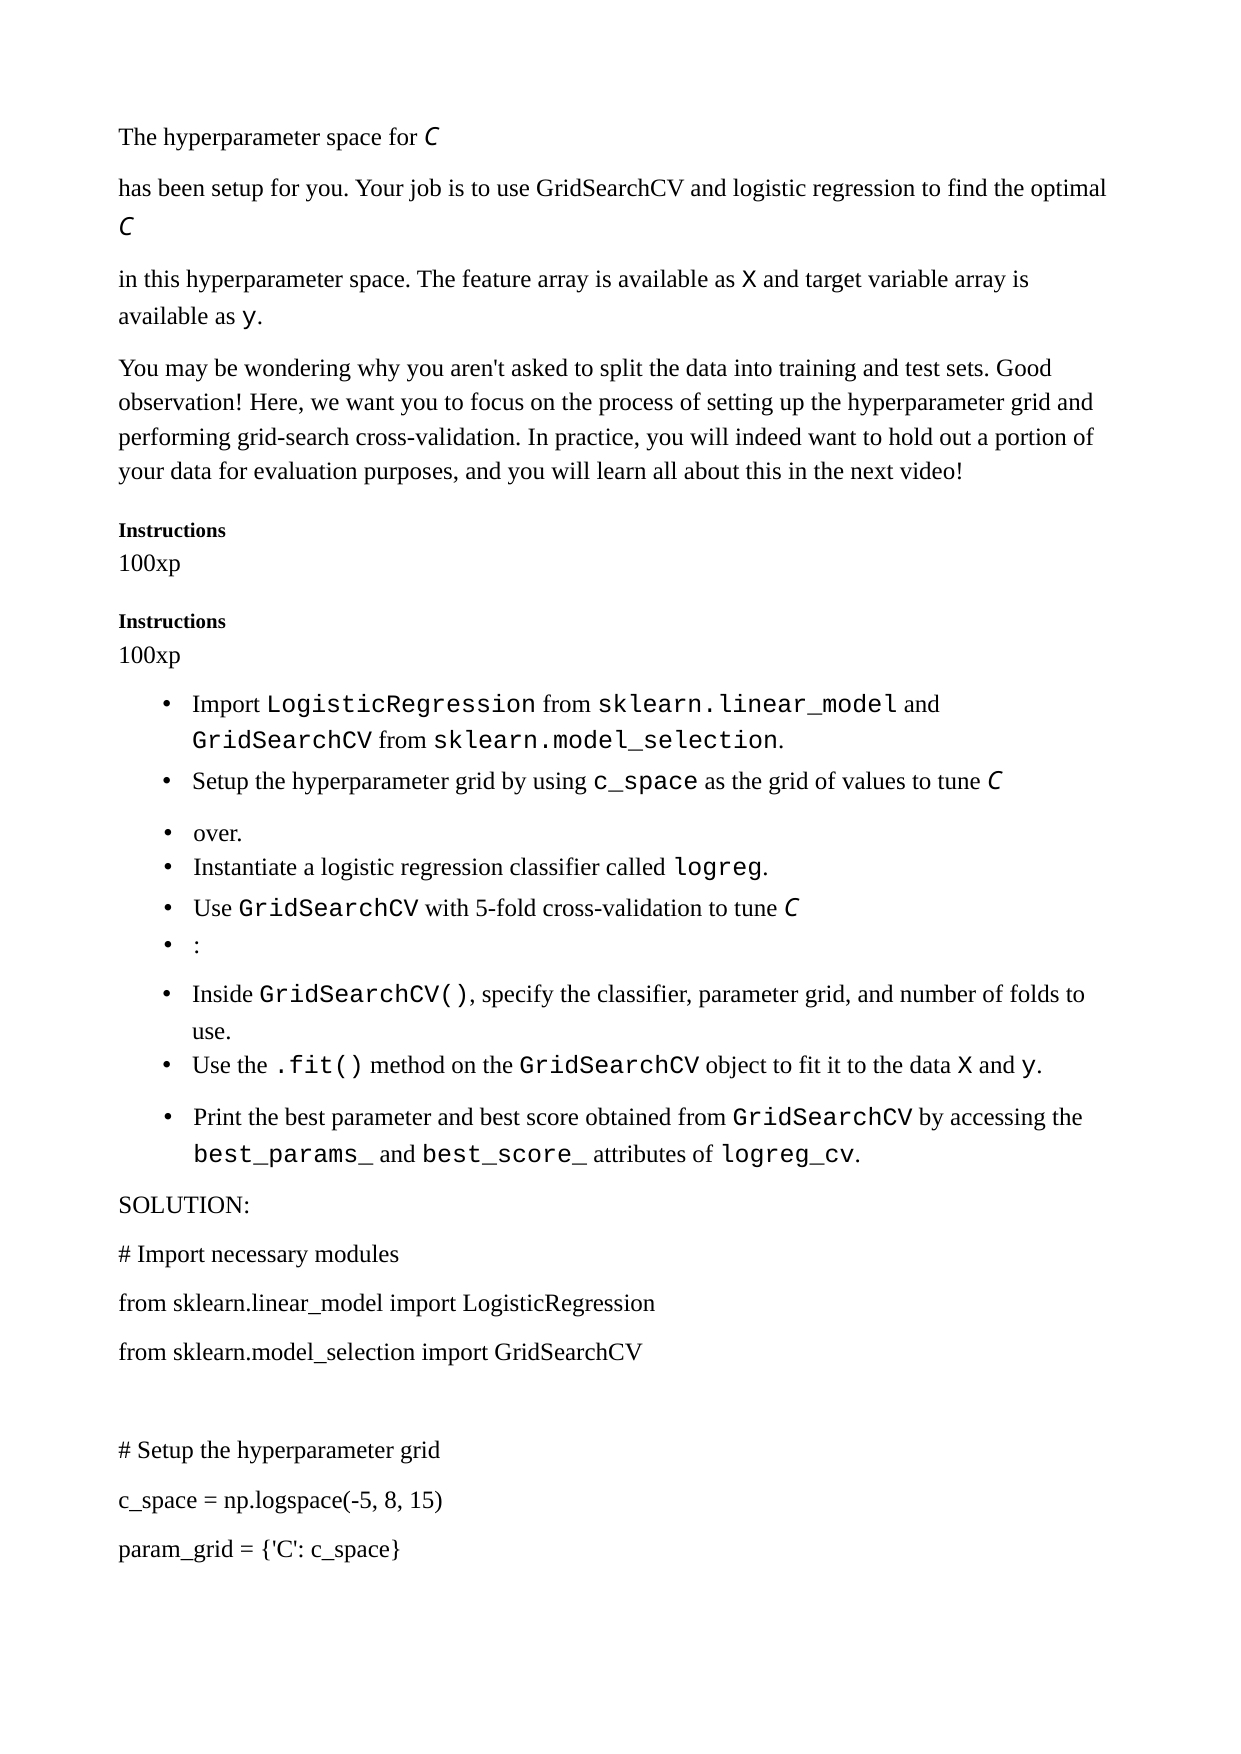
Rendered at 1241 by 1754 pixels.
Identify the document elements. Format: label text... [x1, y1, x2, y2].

list Setup the hyperparameter grid by using c_space as the grid of values to tune C [162, 762, 1122, 797]
list : [164, 931, 1122, 959]
list Print the best parameter and best score obtained from GridSearchCV by accessing the best_params_ and best_score_ attributes of logreg_cv. [164, 1102, 1122, 1169]
text 100xp [118, 548, 1122, 577]
text The hyperparameter space for C [118, 118, 1122, 152]
text has been setup for you. Your job is to use GridSearchCV and logistic regression to find the optimal C [118, 173, 1122, 243]
list Use the .fit() method on the GridSearchCV object to fit it to the data X and y. [162, 1051, 1122, 1081]
list over. [164, 818, 1122, 847]
text param_grid = {'C': c_space} [118, 1534, 1122, 1562]
text You may be wondering why you aren't asked to split the data into training and test sets. Good observation! Here, we want you to focus on the process of setting up the hyperparameter grid and performing grid-search cross-validation. In practice, you will indeed want to hold out a portion of your data for evaluation purposes, and you will learn all about this in the next video! [118, 353, 1122, 485]
text 100xp [118, 640, 1122, 668]
text # Import necessary modules [118, 1239, 1122, 1268]
text SOLUTION: [118, 1190, 1122, 1219]
list Use GridSearchCV with 5-fold cross-validation to tune C [164, 889, 1122, 924]
text in this hyperparameter space. The feature array is available as X and target variable array is available as y. [118, 264, 1122, 332]
subtitle Instructions [118, 609, 1122, 633]
text # Setup the hyperparameter grid [118, 1436, 1122, 1464]
list Inside GridSearchCV(), specify the classifier, parameter grid, and number of folds to use. [162, 979, 1122, 1045]
text from sklearn.linear_model import LogisticRegression [118, 1288, 1122, 1317]
text c_space = np.logspace(-5, 8, 15) [118, 1485, 1122, 1513]
list Import LogisticRegression from sklearn.linear_model and GridSearchCV from sklearn.model_selection. [162, 689, 1122, 756]
subtitle Instructions [118, 518, 1122, 542]
text from sklearn.model_selection import GridSearchCV [118, 1337, 1122, 1366]
list Instantiate a logistic regression classifier called logreg. [164, 852, 1122, 883]
